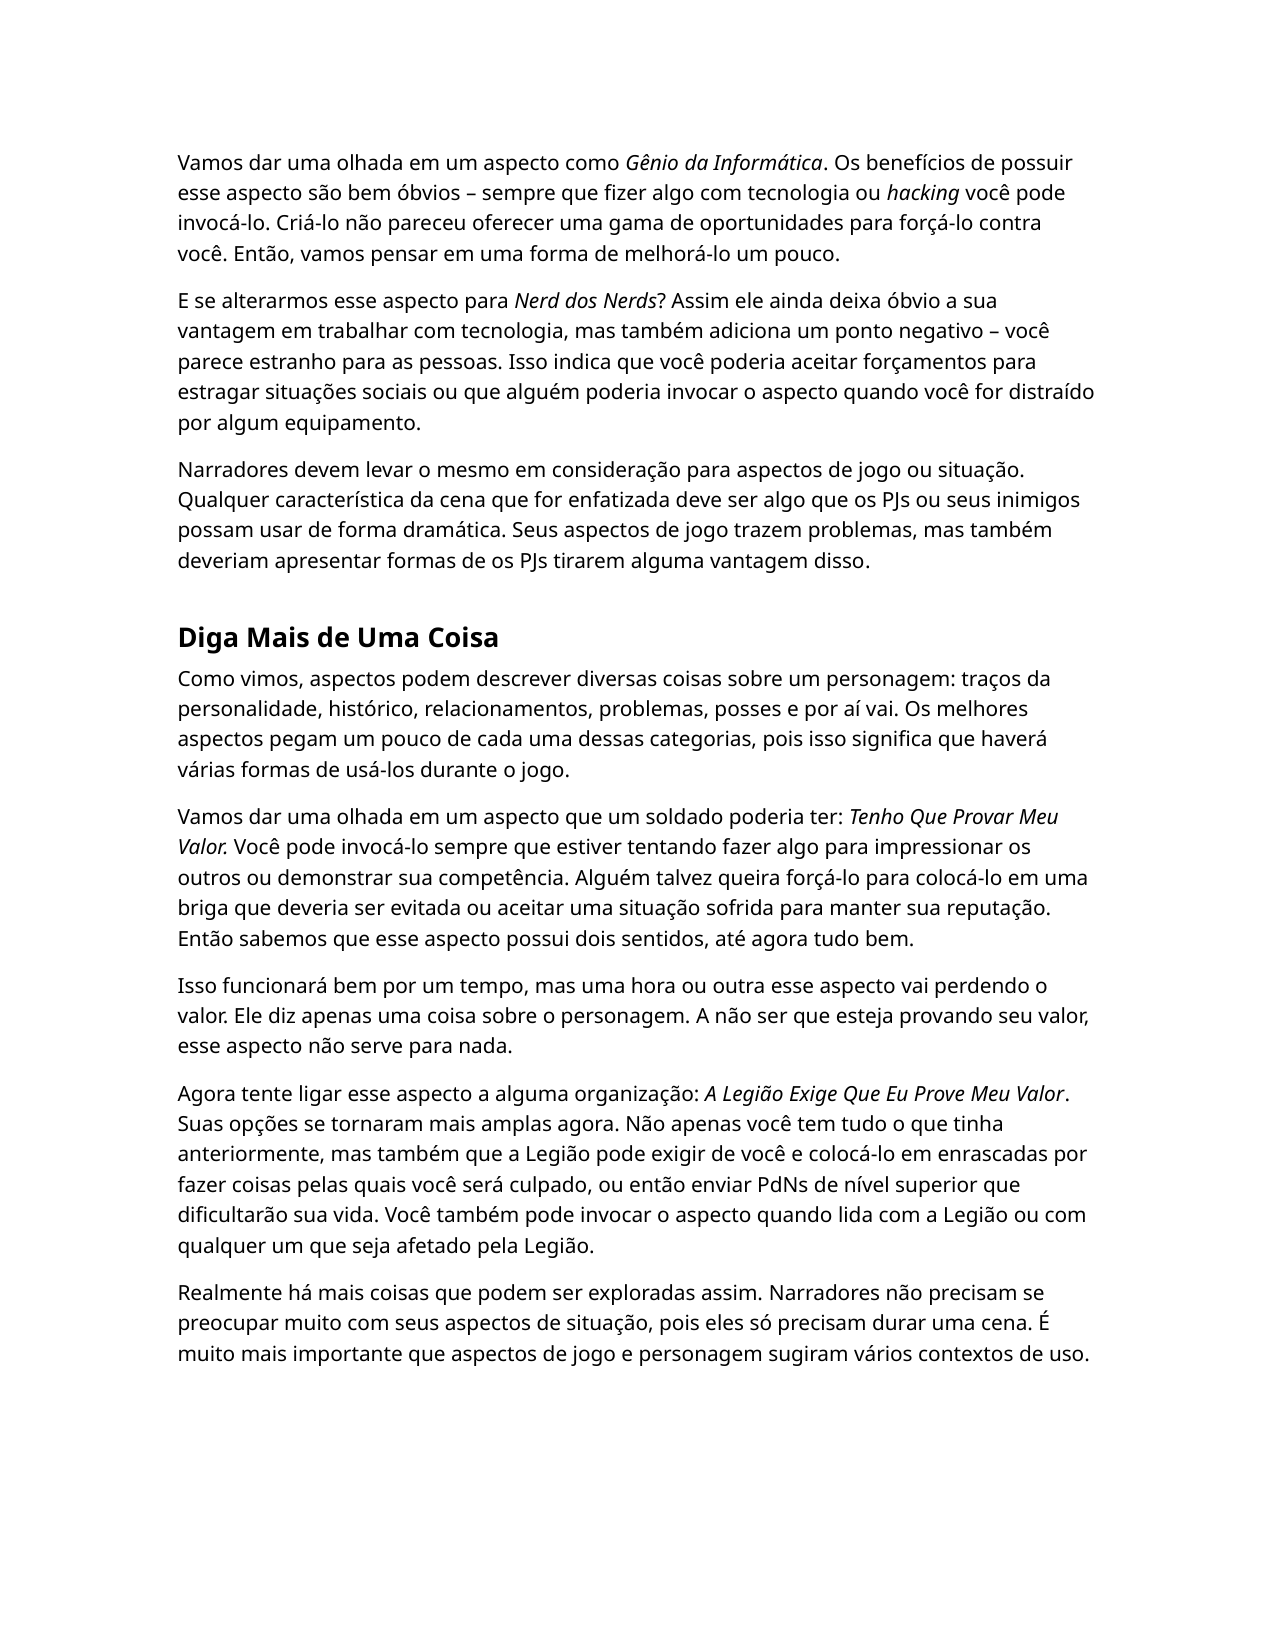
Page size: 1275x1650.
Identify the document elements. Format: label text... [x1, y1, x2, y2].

text Agora tente ligar esse aspecto a alguma organização: A Legião Exige Que Eu Prove Meu Valor. Suas opções se tornaram mais amplas agora. Não apenas você tem tudo o que tinha anteriormente, mas também que a Legião pode exigir de você e colocá-lo em enrascadas por fazer coisas pelas quais você será culpado, ou então enviar PdNs de nível superior que dificultarão sua vida. Você também pode invocar o aspecto quando lida com a Legião ou com qualquer um que seja afetado pela Legião. [177, 1079, 1098, 1259]
text E se alterarmos esse aspecto para Nerd dos Nerds? Assim ele ainda deixa óbvio a sua vantagem em trabalhar com tecnologia, mas também adiciona um ponto negativo – você parece estranho para as pessoas. Isso indica que você poderia aceitar forçamentos para estragar situações sociais ou que alguém poderia invocar o aspecto quando você for distraído por algum equipamento. [177, 286, 1098, 436]
text Vamos dar uma olhada em um aspecto como Gênio da Informática. Os benefícios de possuir esse aspecto são bem óbvios – sempre que fizer algo com tecnologia ou hacking você pode invocá-lo. Criá-lo não pareceu oferecer uma gama de oportunidades para forçá-lo contra você. Então, vamos pensar em uma forma de melhorá-lo um pouco. [177, 148, 1098, 267]
text Narradores devem levar o mesmo em consideração para aspectos de jogo ou situação. Qualquer característica da cena que for enfatizada deve ser algo que os PJs ou seus inimigos possam usar de forma dramática. Seus aspectos de jogo trazem problemas, mas também deveriam apresentar formas de os PJs tirarem alguma vantagem disso. [177, 455, 1098, 574]
subtitle Diga Mais de Uma Coisa [177, 618, 1098, 655]
text Vamos dar uma olhada em um aspecto que um soldado poderia ter: Tenho Que Provar Meu Valor. Você pode invocá-lo sempre que estiver tentando fazer algo para impressionar os outros ou demonstrar sua competência. Alguém talvez queira forçá-lo para colocá-lo em uma briga que deveria ser evitada ou aceitar uma situação sofrida para manter sua reputação. Então sabemos que esse aspecto possui dois sentidos, até agora tudo bem. [177, 802, 1098, 952]
text Isso funcionará bem por um tempo, mas uma hora ou outra esse aspecto vai perdendo o valor. Ele diz apenas uma coisa sobre o personagem. A não ser que esteja provando seu valor, esse aspecto não serve para nada. [177, 971, 1098, 1060]
text Como vimos, aspectos podem descrever diversas coisas sobre um personagem: traços da personalidade, histórico, relacionamentos, problemas, posses e por aí vai. Os melhores aspectos pegam um pouco de cada uma dessas categorias, pois isso significa que haverá várias formas de usá-los durante o jogo. [177, 664, 1098, 783]
text Realmente há mais coisas que podem ser exploradas assim. Narradores não precisam se preocupar muito com seus aspectos de situação, pois eles só precisam durar uma cena. É muito mais importante que aspectos de jogo e personagem sugiram vários contextos de uso. [177, 1278, 1098, 1367]
